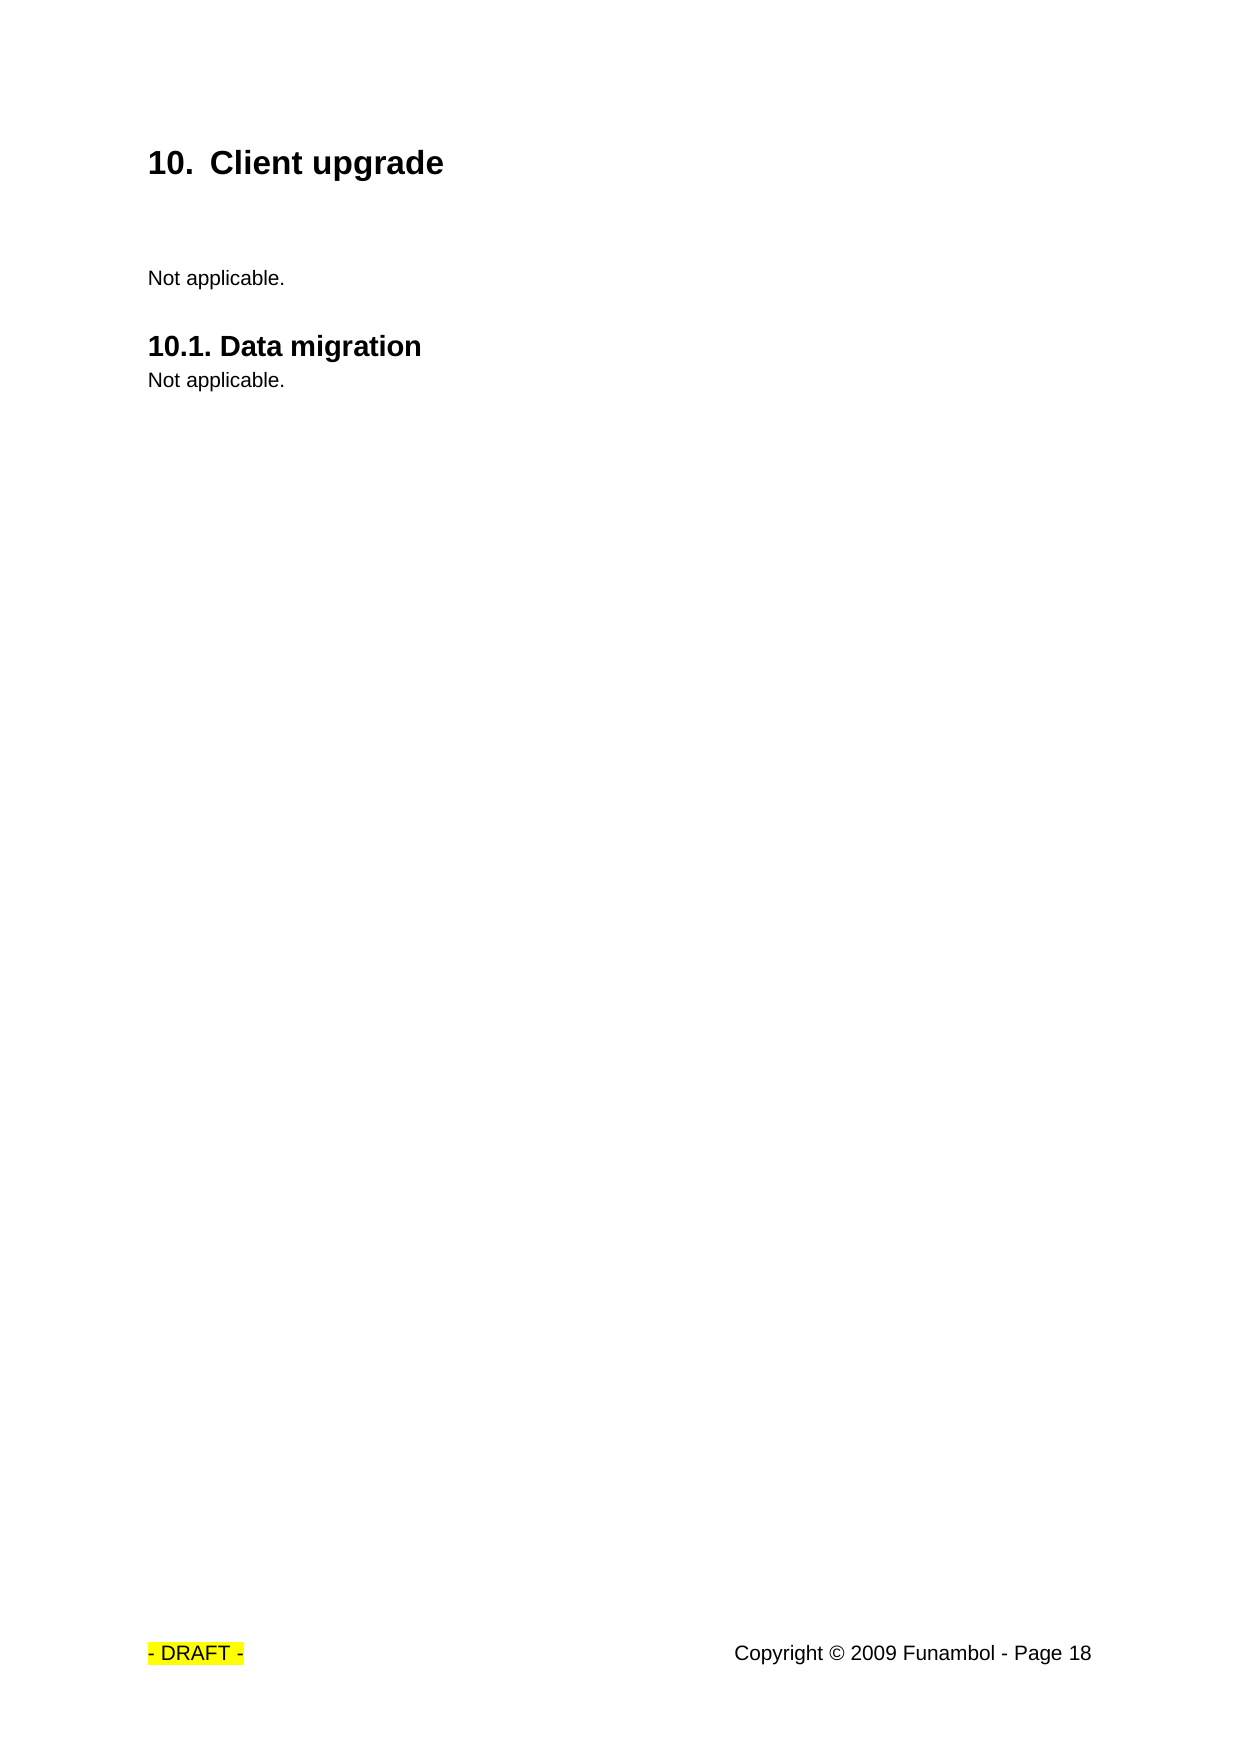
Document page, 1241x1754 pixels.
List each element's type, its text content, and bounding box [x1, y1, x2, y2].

text Not applicable. [148, 267, 1093, 290]
subtitle Data migration [148, 330, 1093, 363]
text Not applicable. [148, 369, 1093, 392]
subtitle Client upgrade [148, 144, 1093, 181]
